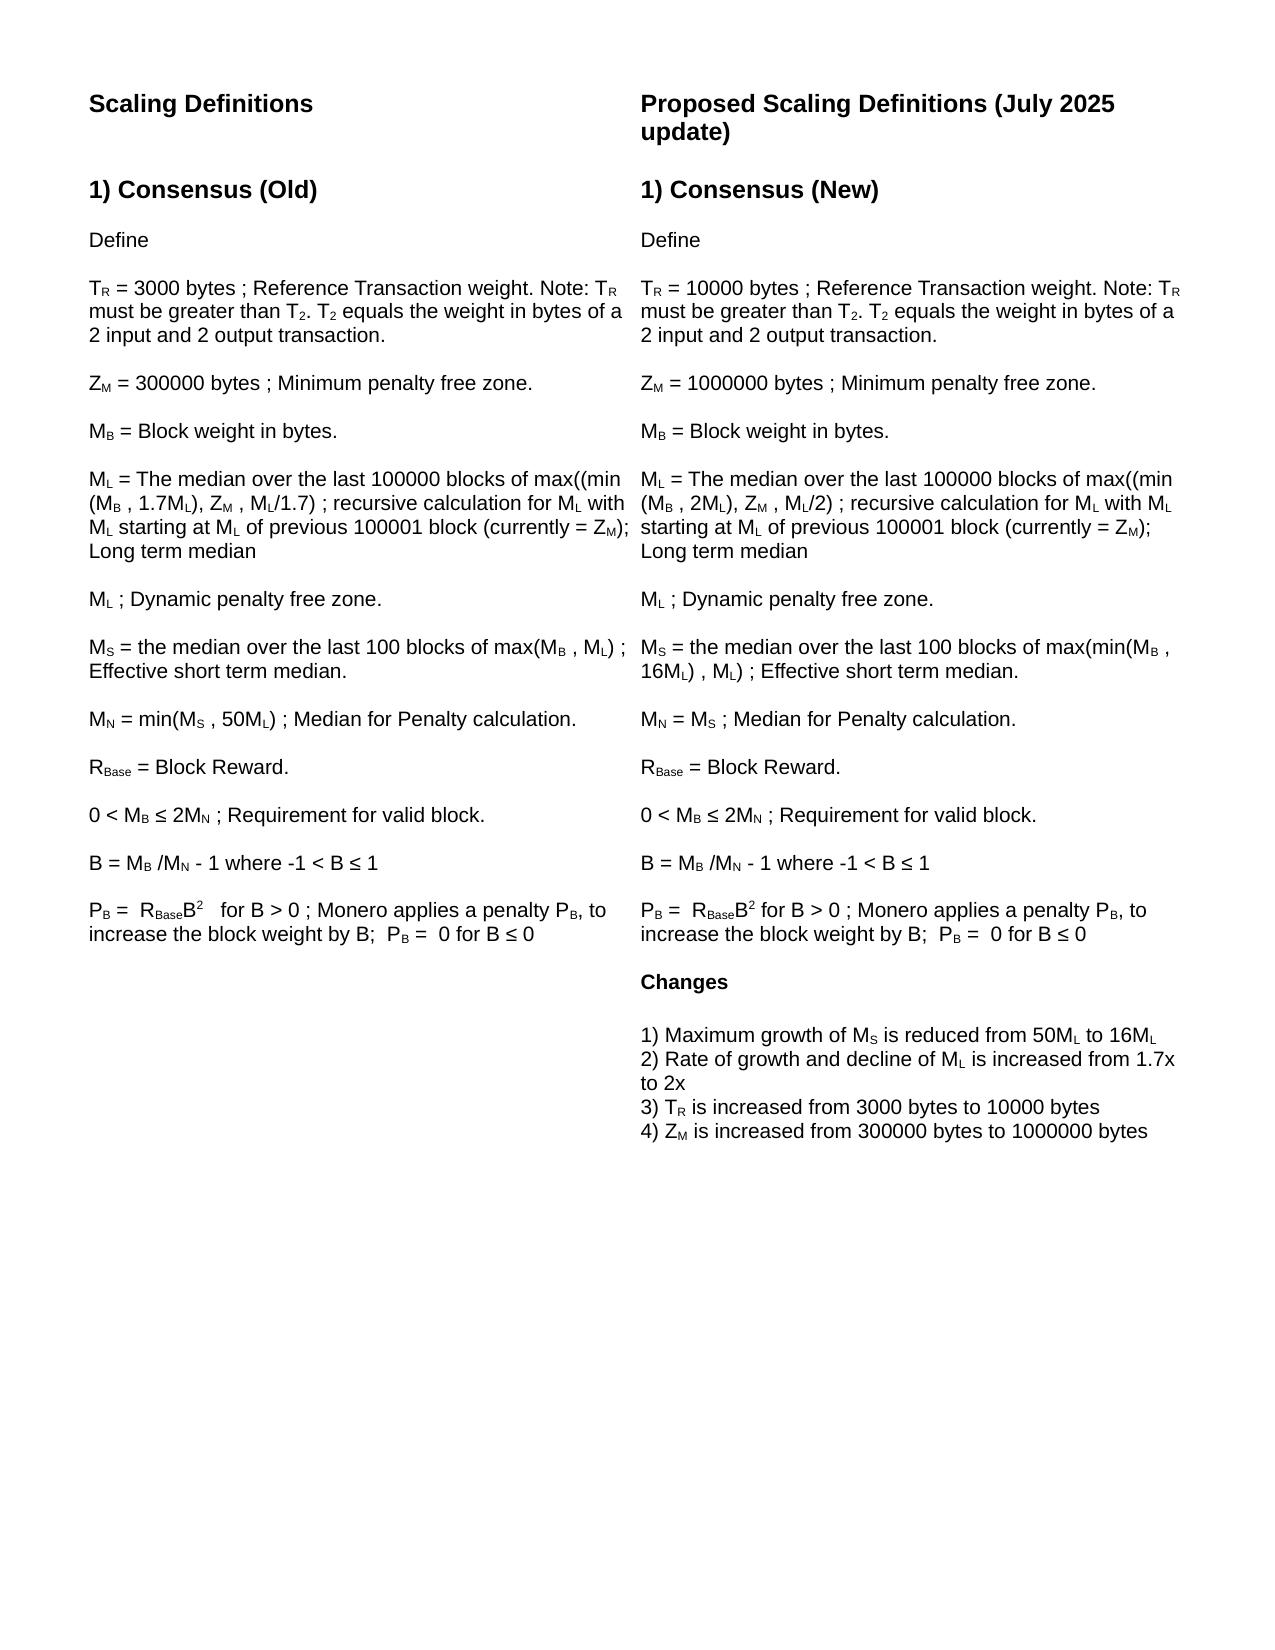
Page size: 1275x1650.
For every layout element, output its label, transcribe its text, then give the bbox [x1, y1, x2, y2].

text Proposed Scaling Definitions (July 2025 update) [640, 88, 1186, 146]
text RBase = Block Reward. [88, 754, 634, 778]
text B = MB /MN - 1 where -1 < B ≤ 1 [640, 850, 1186, 874]
text ML ; Dynamic penalty free zone. [88, 587, 634, 611]
text B = MB /MN - 1 where -1 < B ≤ 1 [88, 850, 634, 874]
text MB = Block weight in bytes. [640, 419, 1186, 443]
text ML = The median over the last 100000 blocks of max((min (MB , 1.7ML), ZM , ML/1.7) ; recursive calculation for ML with ML starting at ML of previous 100001 block (currently = ZM); Long term median [88, 467, 634, 563]
text Define [88, 227, 634, 251]
text 0 < MB ≤ 2MN ; Requirement for valid block. [640, 802, 1186, 826]
text 3) TR is increased from 3000 bytes to 10000 bytes [640, 1095, 1186, 1119]
text ZM = 300000 bytes ; Minimum penalty free zone. [88, 371, 634, 395]
text MS = the median over the last 100 blocks of max(min(MB , 16ML) , ML) ; Effective short term median. [640, 635, 1186, 683]
text PB = RBaseB2 for B > 0 ; Monero applies a penalty PB, to increase the block weight by B; PB = 0 for B ≤ 0 [640, 898, 1186, 946]
text Define [640, 227, 1186, 251]
text Scaling Definitions [88, 88, 634, 146]
text 1) Consensus (New) [640, 175, 1186, 203]
text TR = 3000 bytes ; Reference Transaction weight. Note: TR must be greater than T2. T2 equals the weight in bytes of a 2 input and 2 output transaction. [88, 275, 634, 347]
text 0 < MB ≤ 2MN ; Requirement for valid block. [88, 802, 634, 826]
text MB = Block weight in bytes. [88, 419, 634, 443]
text Changes [640, 970, 1186, 994]
text 1) Consensus (Old) [88, 175, 634, 203]
text ML ; Dynamic penalty free zone. [640, 587, 1186, 611]
text ZM = 1000000 bytes ; Minimum penalty free zone. [640, 371, 1186, 395]
text 2) Rate of growth and decline of ML is increased from 1.7x to 2x [640, 1047, 1186, 1095]
text MN = min(MS , 50ML) ; Median for Penalty calculation. [88, 707, 634, 731]
text MS = the median over the last 100 blocks of max(MB , ML) ; Effective short term median. [88, 635, 634, 683]
text RBase = Block Reward. [640, 754, 1186, 778]
text ML = The median over the last 100000 blocks of max((min (MB , 2ML), ZM , ML/2) ; recursive calculation for ML with ML starting at ML of previous 100001 block (currently = ZM); Long term median [640, 467, 1186, 563]
text TR = 10000 bytes ; Reference Transaction weight. Note: TR must be greater than T2. T2 equals the weight in bytes of a 2 input and 2 output transaction. [640, 275, 1186, 347]
text PB = RBaseB2 for B > 0 ; Monero applies a penalty PB, to increase the block weight by B; PB = 0 for B ≤ 0 [88, 898, 634, 946]
text MN = MS ; Median for Penalty calculation. [640, 707, 1186, 731]
text 4) ZM is increased from 300000 bytes to 1000000 bytes [640, 1119, 1186, 1143]
text 1) Maximum growth of MS is reduced from 50ML to 16ML [640, 1023, 1186, 1047]
